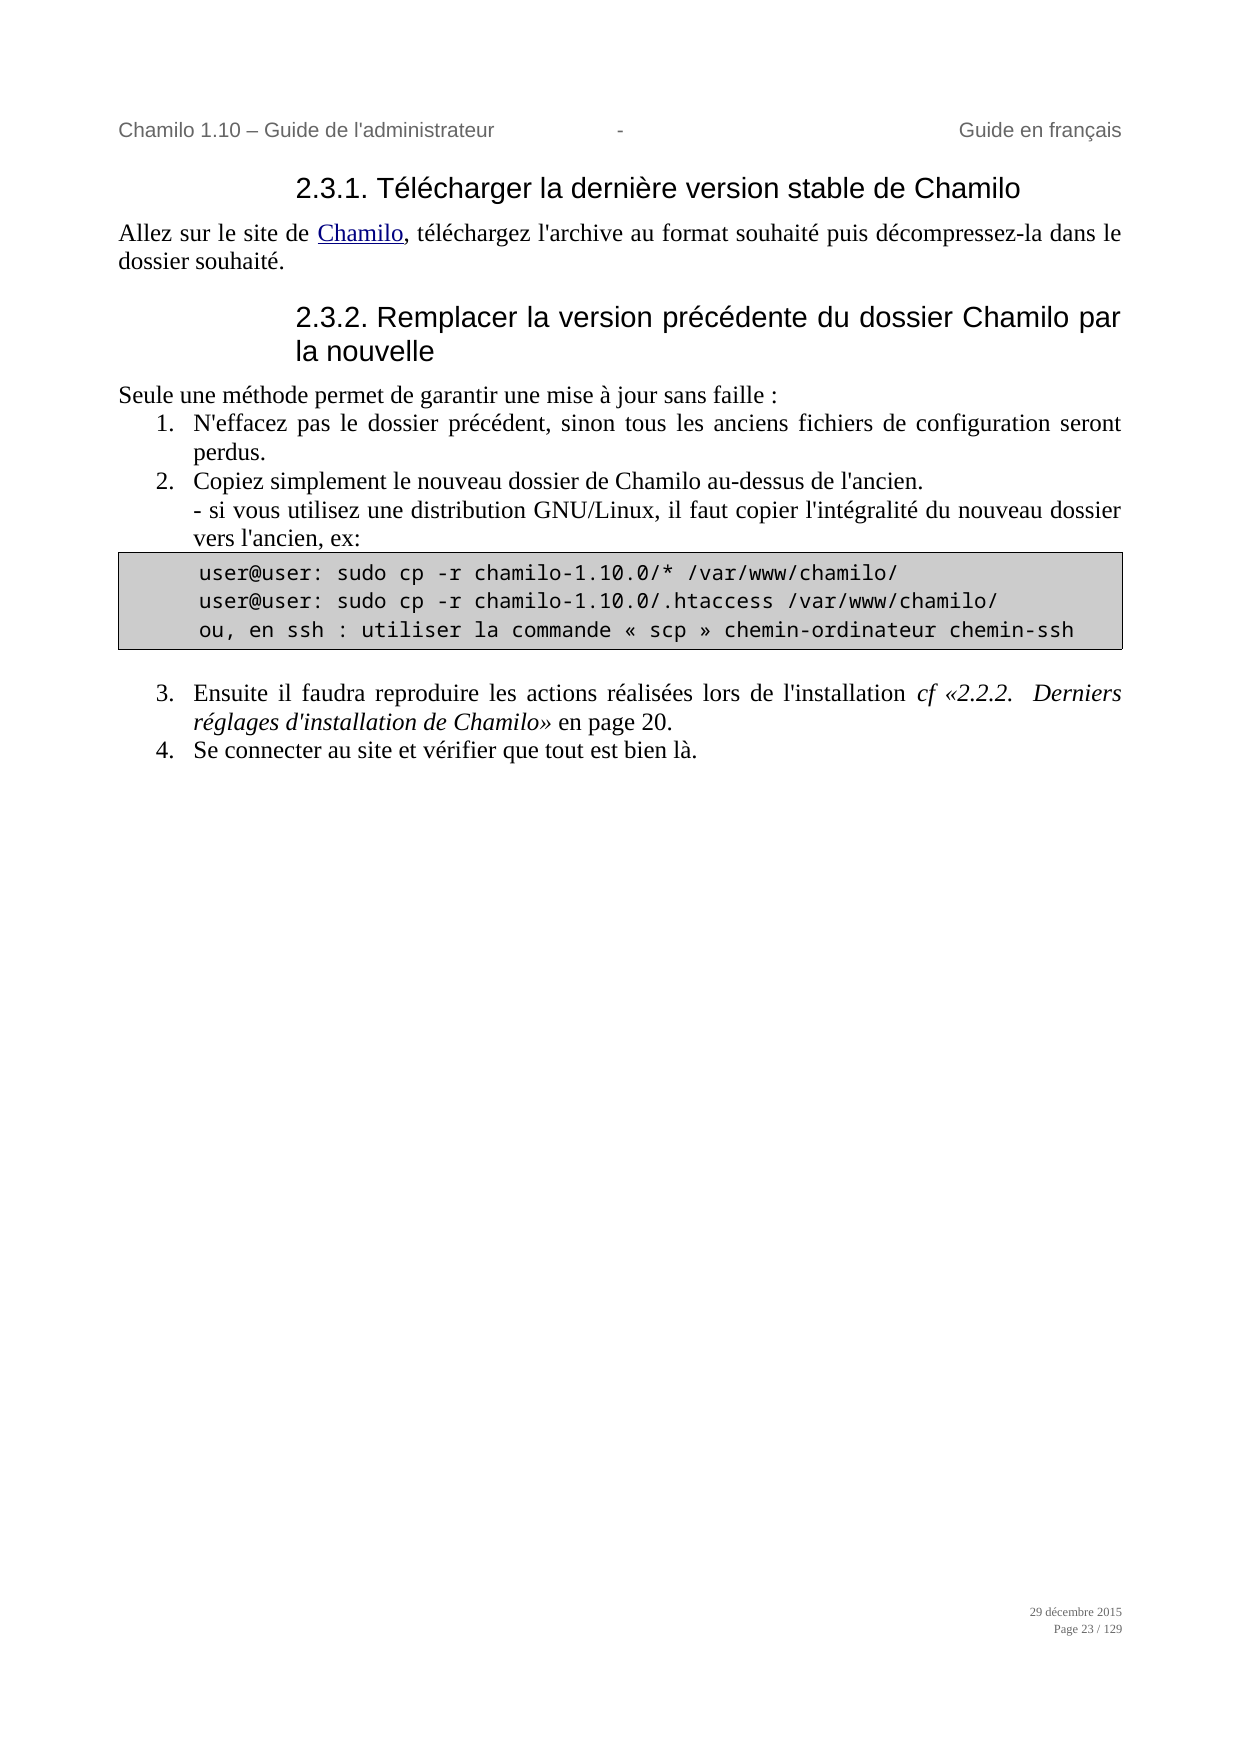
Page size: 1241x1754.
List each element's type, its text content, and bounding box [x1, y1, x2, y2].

list Copiez simplement le nouveau dossier de Chamilo au-dessus de l'ancien. [156, 466, 1122, 495]
subtitle Télécharger la dernière version stable de Chamilo [295, 172, 1122, 205]
list - si vous utilisez une distribution GNU/Linux, il faut copier l'intégralité du nouveau dossier vers l'ancien, ex: [156, 495, 1122, 552]
list N'effacez pas le dossier précédent, sinon tous les anciens fichiers de configuration seront perdus. [156, 408, 1122, 466]
text Seule une méthode permet de garantir une mise à jour sans faille : [118, 380, 1122, 408]
text Allez sur le site de Chamilo, téléchargez l'archive au format souhaité puis décompressez-la dans le dossier souhaité. [118, 218, 1122, 275]
subtitle Remplacer la version précédente du dossier Chamilo par la nouvelle [295, 300, 1122, 367]
list Ensuite il faudra reproduire les actions réalisées lors de l'installation cf «2.2.2 Derniers réglages d'installation de Chamilo» en page 21. [156, 678, 1122, 735]
list Se connecter au site et vérifier que tout est bien là. [156, 735, 1122, 764]
table_header user@user: sudo cp -r chamilo-1.10.0/* /var/www/chamilo/ user@user: sudo cp -r chamilo-1.10.0/.htaccess /var/www/chamilo/ ou, en ssh : utiliser la commande « scp » chemin-ordinateur chemin-ssh [119, 553, 1122, 649]
